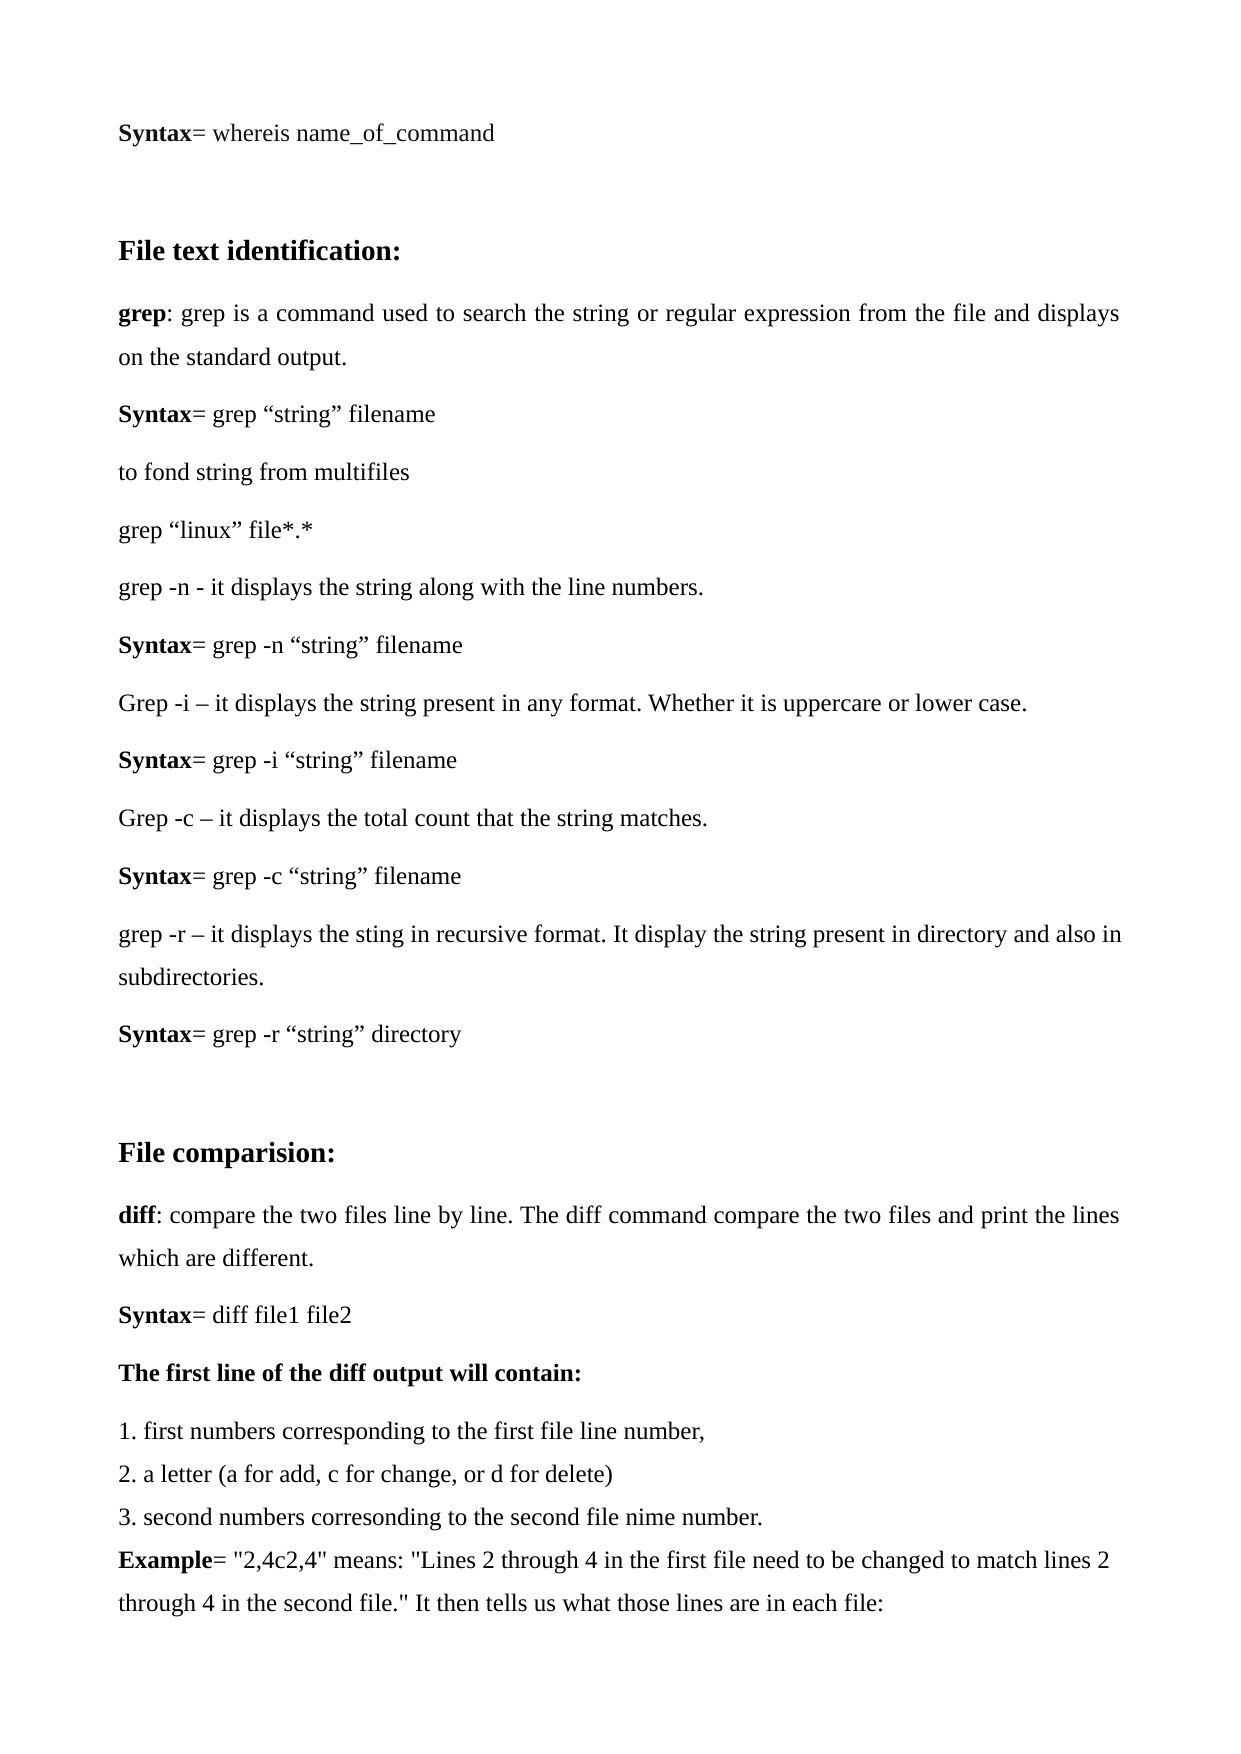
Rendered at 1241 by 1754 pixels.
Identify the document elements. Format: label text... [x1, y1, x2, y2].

text Syntax= grep -c “string” filename [118, 861, 1122, 890]
text Syntax= whereis name_of_command [118, 118, 1122, 147]
text diff: compare the two files line by line. The diff command compare the two files and print the lines which are different. [118, 1200, 1122, 1272]
text Example= "2,4c2,4" means: "Lines 2 through 4 in the first file need to be changed to match lines 2 through 4 in the second file." It then tells us what those lines are in each file: [118, 1545, 1122, 1617]
text grep -r – it displays the sting in recursive format. It display the string present in directory and also in subdirectories. [118, 919, 1122, 991]
text File comparision: [118, 1135, 1122, 1168]
text Grep -c – it displays the total count that the string matches. [118, 803, 1122, 832]
text Grep -i – it displays the string present in any format. Whether it is uppercare or lower case. [118, 688, 1122, 717]
text grep -n - it displays the string along with the line numbers. [118, 572, 1122, 601]
text The first line of the diff output will contain: [118, 1358, 1122, 1387]
text File text identification: [118, 233, 1122, 267]
text Syntax= grep -r “string” directory [118, 1019, 1122, 1048]
text grep: grep is a command used to search the string or regular expression from the file and displays on the standard output. [118, 298, 1122, 370]
list 3. second numbers corresonding to the second file nime number. [118, 1502, 1122, 1531]
text Syntax= grep -n “string” filename [118, 630, 1122, 659]
text Syntax= grep “string” filename [118, 399, 1122, 428]
text Syntax= grep -i “string” filename [118, 746, 1122, 774]
list 1. first numbers corresponding to the first file line number, [118, 1416, 1122, 1445]
text to fond string from multifiles [118, 457, 1122, 486]
text Syntax= diff file1 file2 [118, 1301, 1122, 1329]
text grep “linux” file*.* [118, 515, 1122, 543]
list 2. a letter (a for add, c for change, or d for delete) [118, 1459, 1122, 1488]
